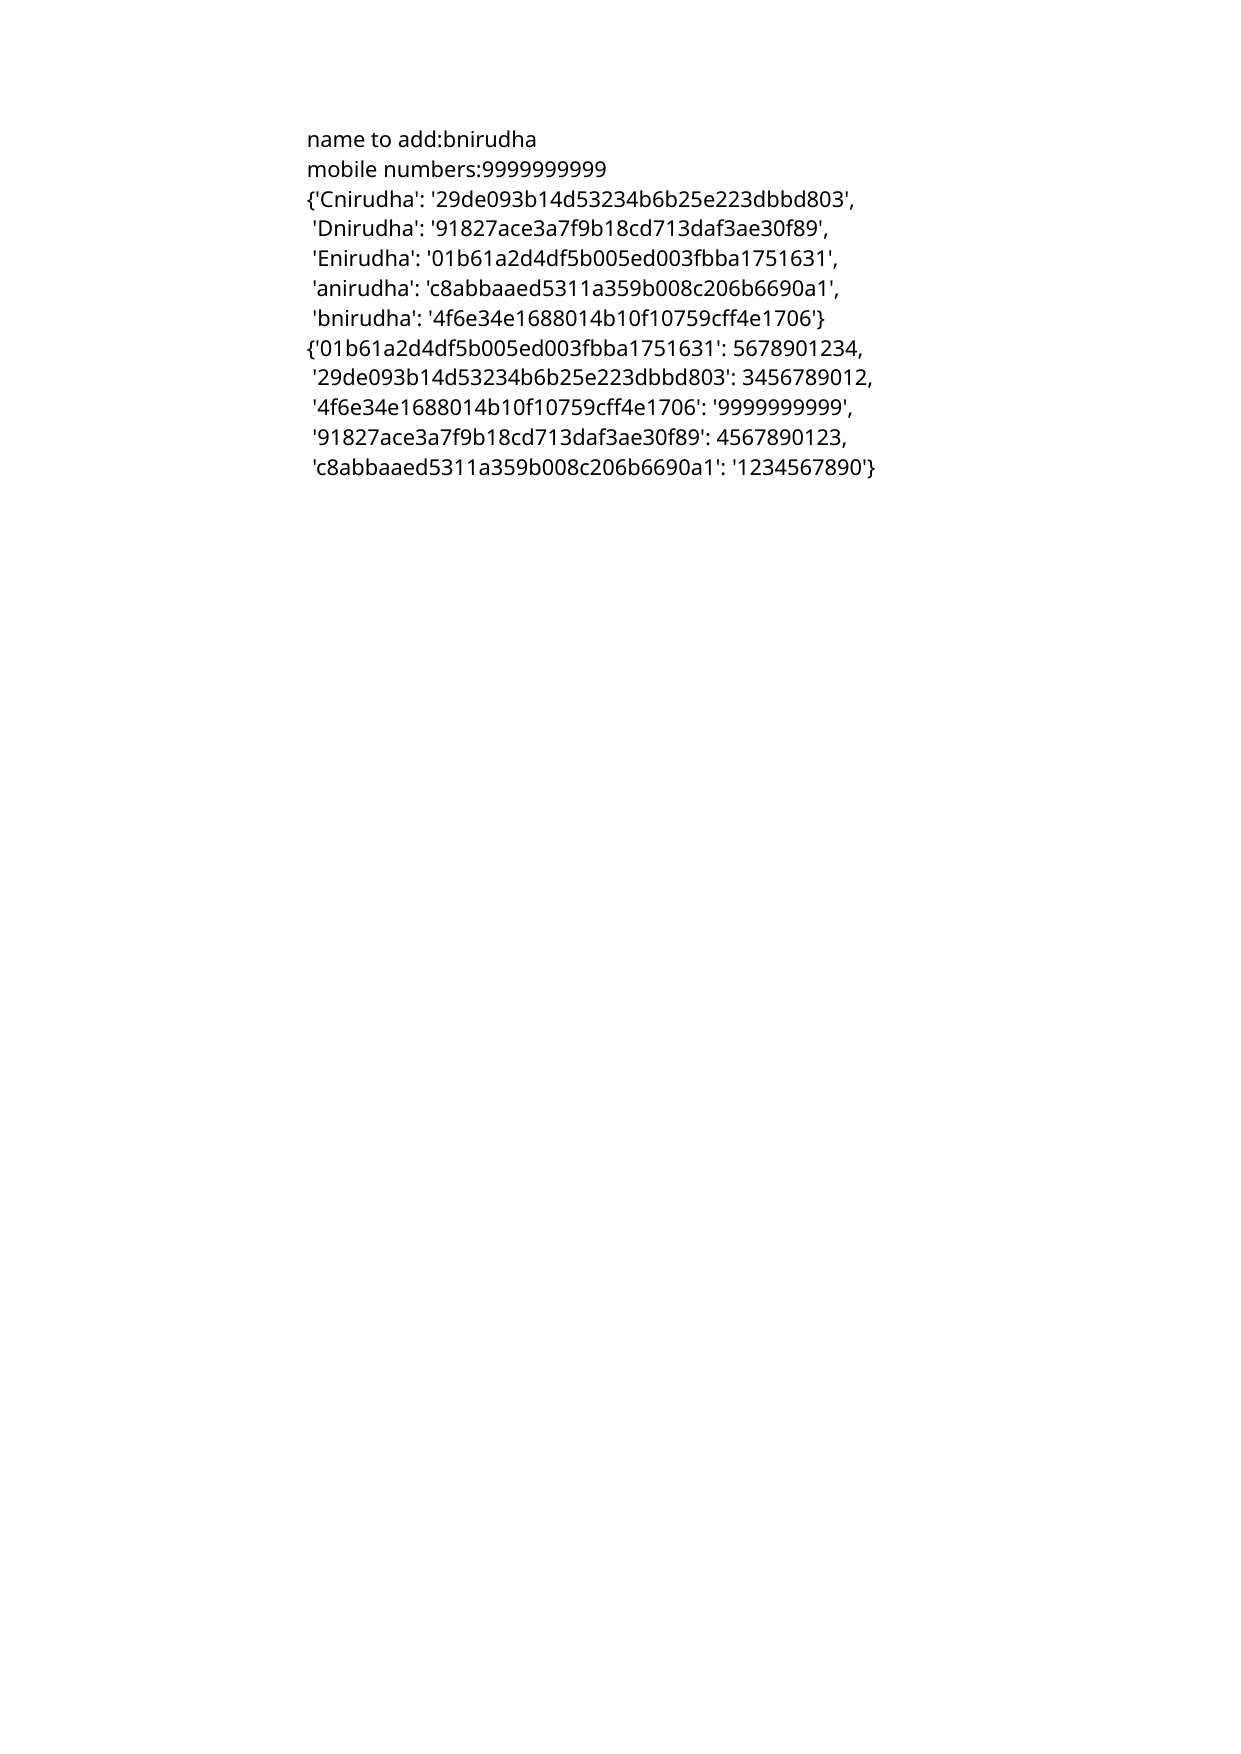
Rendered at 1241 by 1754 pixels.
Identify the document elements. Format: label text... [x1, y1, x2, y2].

table_cell name to add:bnirudha mobile numbers:9999999999 {'Cnirudha': '29de093b14d53234b6b25e223dbbd803', 'Dnirudha': '91827ace3a7f9b18cd713daf3ae30f89', 'Enirudha': '01b61a2d4df5b005ed003fbba1751631', 'anirudha': 'c8abbaaed5311a359b008c206b6690a1', 'bnirudha': '4f6e34e1688014b10f10759cff4e1706'} {'01b61a2d4df5b005ed003fbba1751631': 5678901234, '29de093b14d53234b6b25e223dbbd803': 3456789012, '4f6e34e1688014b10f10759cff4e1706': '9999999999', '91827ace3a7f9b18cd713daf3ae30f89': 4567890123, 'c8abbaaed5311a359b008c206b6690a1': '1234567890'} [302, 119, 1123, 487]
table_cell [119, 119, 301, 487]
